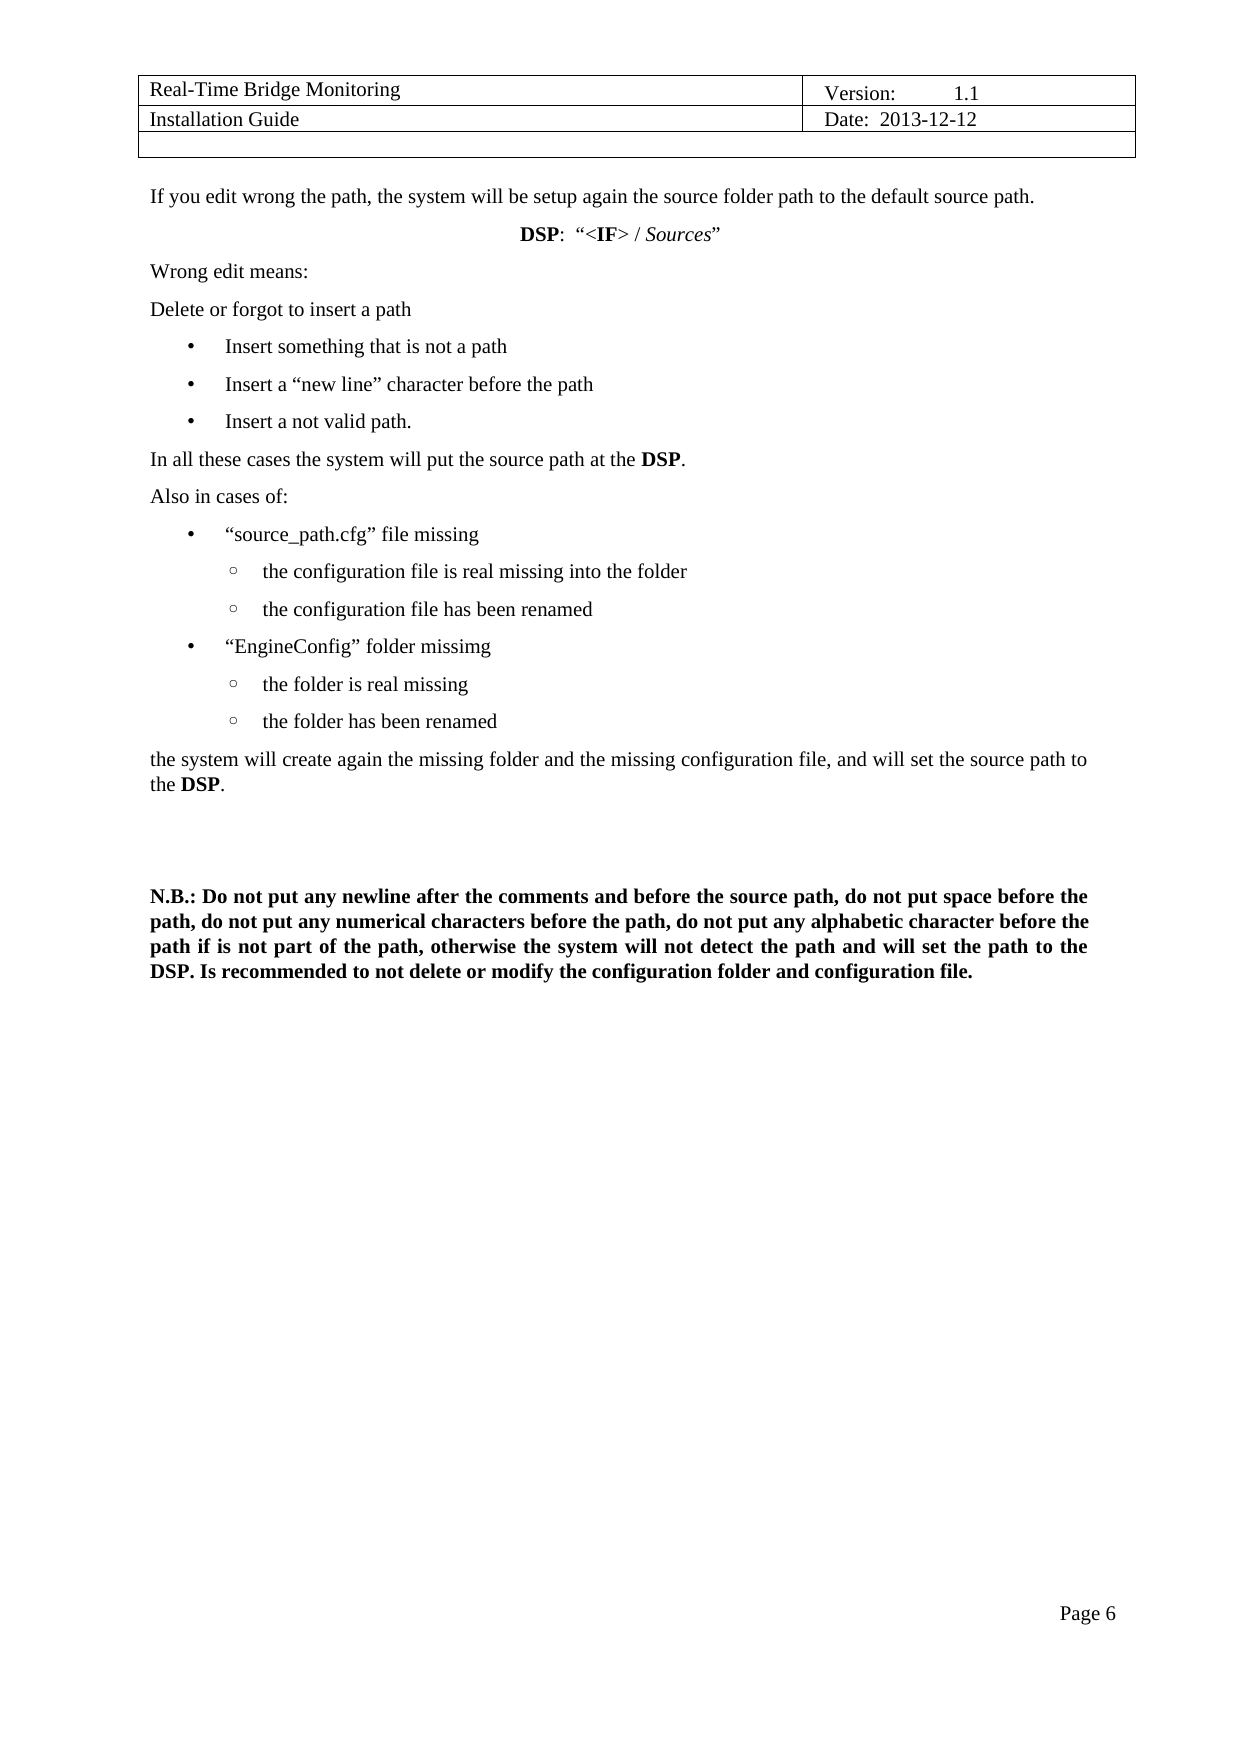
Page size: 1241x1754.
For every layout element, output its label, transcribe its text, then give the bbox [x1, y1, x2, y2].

text the system will create again the missing folder and the missing configuration file, and will set the source path to the DSP. [150, 746, 1090, 796]
text N.B.: Do not put any newline after the comments and before the source path, do not put space before the path, do not put any numerical characters before the path, do not put any alphabetic character before the path if is not part of the path, otherwise the system will not detect the path and will set the path to the DSP. Is recommended to not delete or modify the configuration folder and configuration file. [150, 883, 1090, 983]
text If you edit wrong the path, the system will be setup again the source folder path to the default source path. [150, 183, 1090, 208]
list Delete or forgot to insert a path [150, 296, 1090, 321]
list Insert a “new line” character before the path [187, 371, 1090, 396]
text In all these cases the system will put the source path at the DSP. [150, 446, 1090, 471]
text Wrong edit means: [150, 258, 1090, 283]
list the configuration file has been renamed [225, 596, 1090, 621]
list the configuration file is real missing into the folder [225, 558, 1090, 583]
text Also in cases of: [150, 483, 1090, 508]
list the folder is real missing [225, 671, 1090, 696]
list “source_path.cfg” file missing [187, 521, 1090, 546]
text DSP: “<IF> / Sources” [150, 221, 1090, 246]
list “EngineConfig” folder missimg [187, 633, 1090, 658]
list Insert something that is not a path [187, 333, 1090, 358]
list the folder has been renamed [225, 708, 1090, 733]
list Insert a not valid path. [187, 408, 1090, 433]
